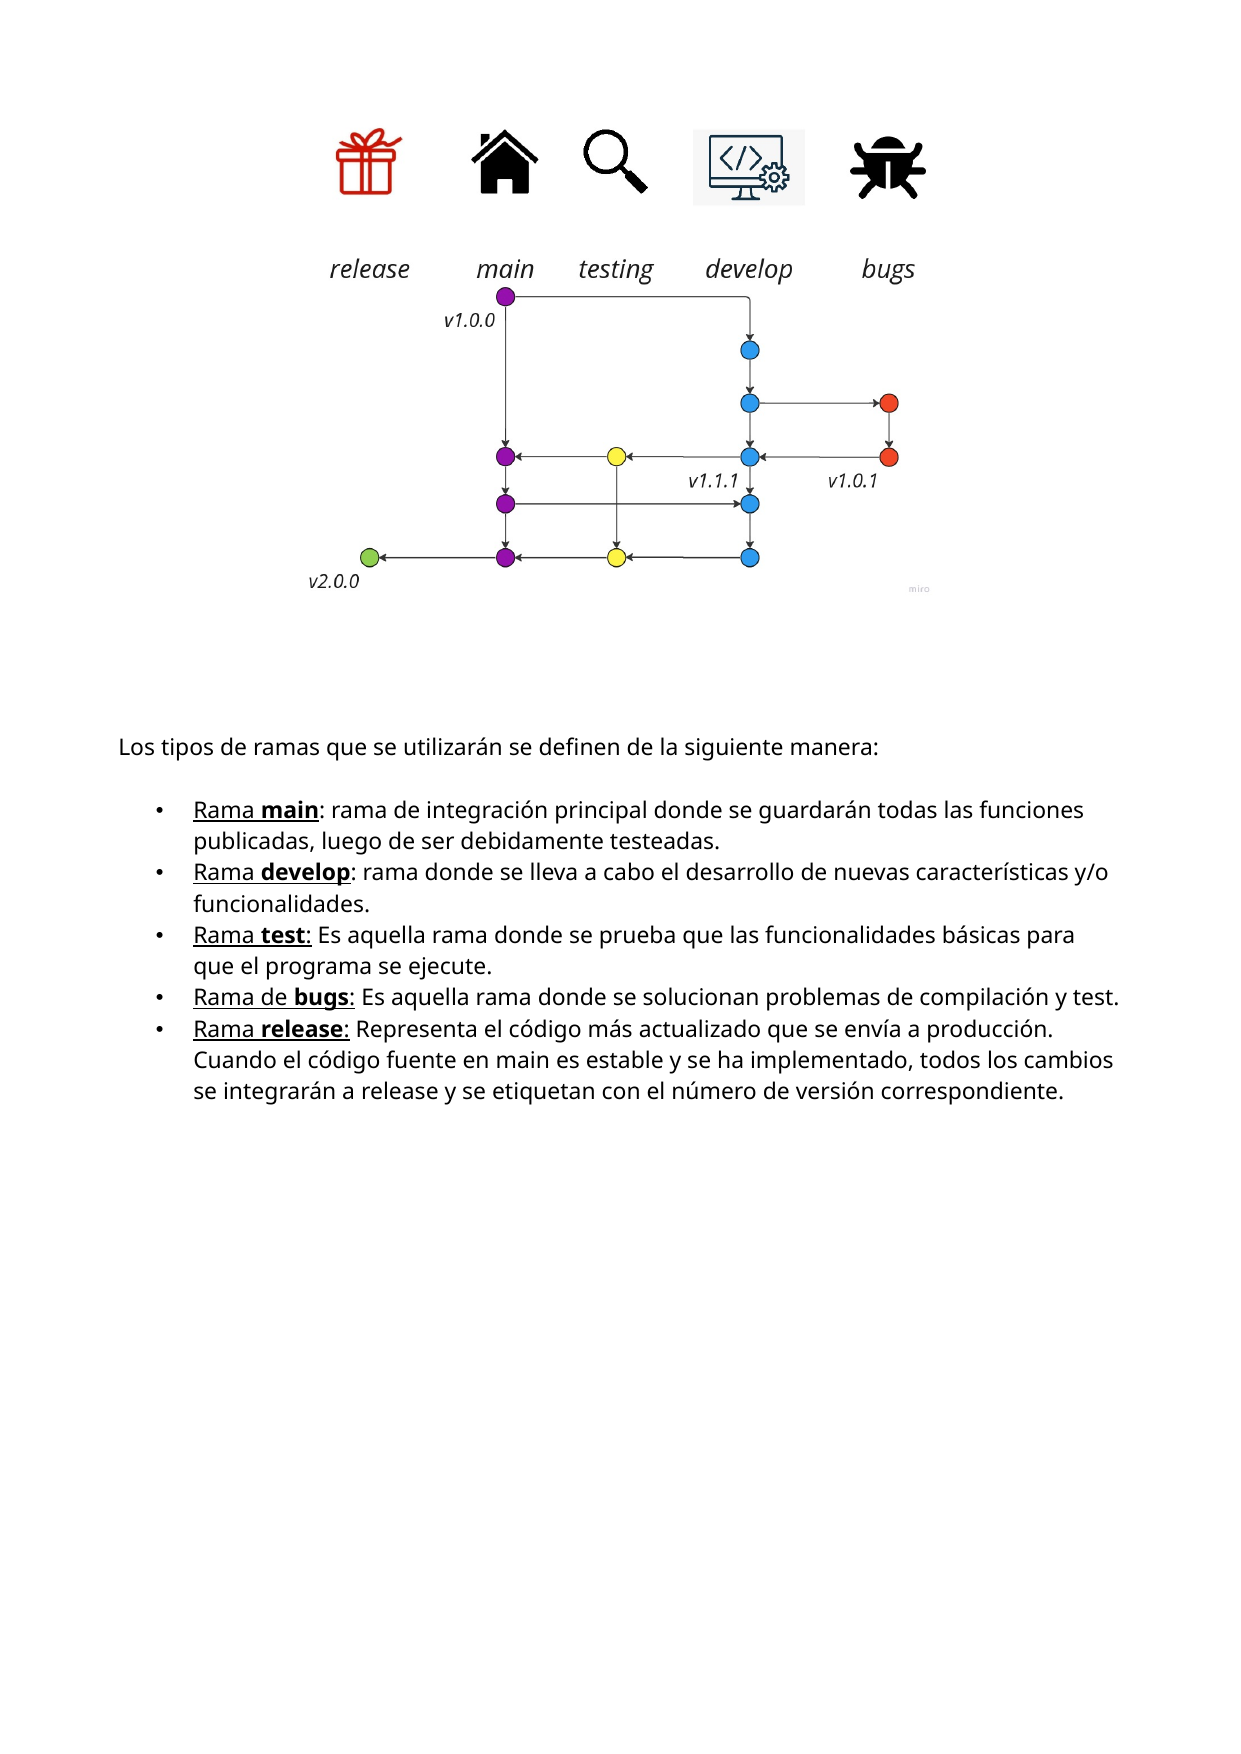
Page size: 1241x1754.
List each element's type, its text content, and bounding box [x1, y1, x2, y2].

list Rama main: rama de integración principal donde se guardarán todas las funciones publicadas, luego de ser debidamente testeadas. [156, 794, 1122, 856]
text Los tipos de ramas que se utilizarán se definen de la siguiente manera: [118, 731, 1122, 762]
picture [296, 118, 944, 607]
list Rama test: Es aquella rama donde se prueba que las funcionalidades básicas para que el programa se ejecute. [156, 919, 1122, 981]
list Rama release: Representa el código más actualizado que se envía a producción. Cuando el código fuente en main es estable y se ha implementado, todos los cambios se integrarán a release y se etiquetan con el número de versión correspondiente. [156, 1012, 1122, 1106]
list Rama de bugs: Es aquella rama donde se solucionan problemas de compilación y test. [156, 981, 1122, 1012]
list Rama develop: rama donde se lleva a cabo el desarrollo de nuevas características y/o funcionalidades. [156, 856, 1122, 919]
